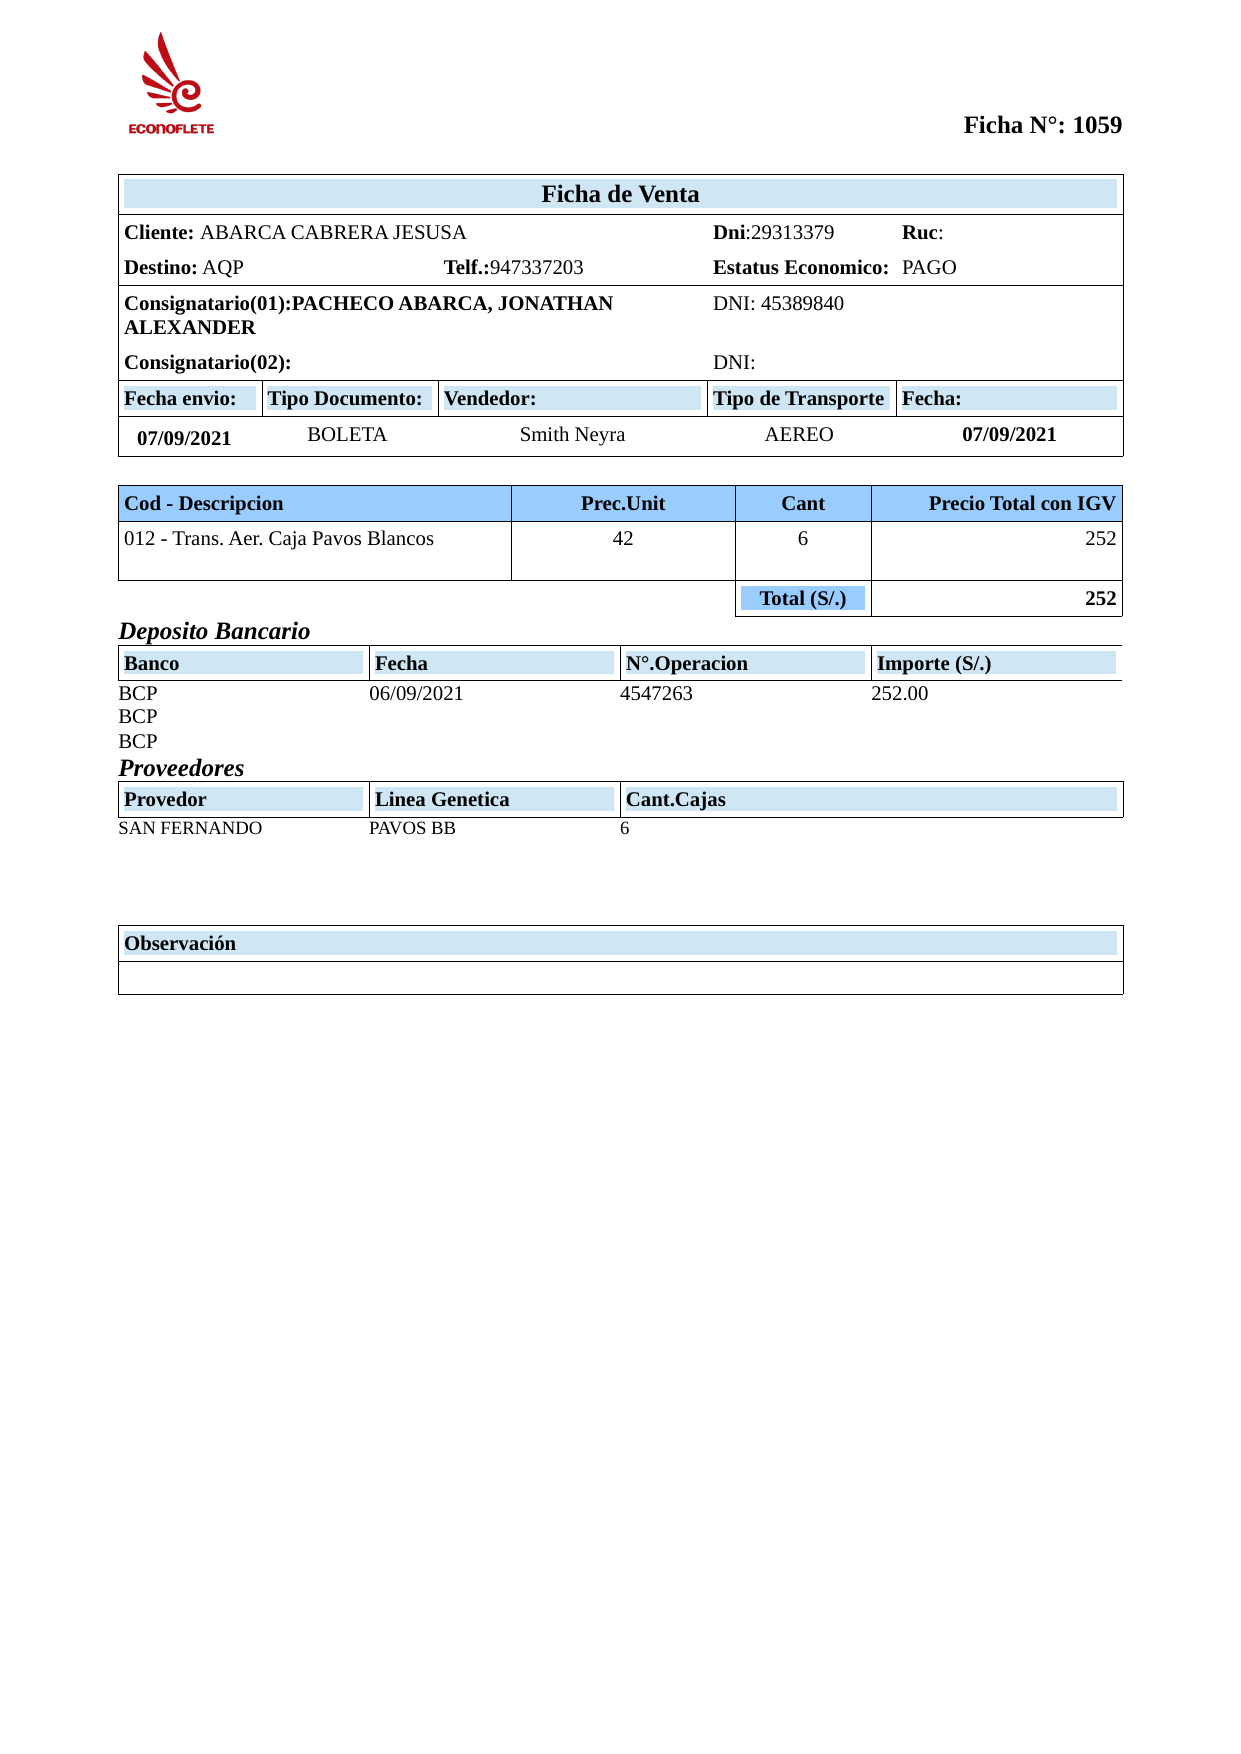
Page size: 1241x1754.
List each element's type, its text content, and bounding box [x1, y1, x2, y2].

table_cell BCP [118, 705, 369, 728]
table_cell 252.00 [871, 681, 1122, 704]
table_cell [620, 729, 871, 753]
table_cell [369, 882, 620, 903]
picture [118, 31, 225, 134]
table_cell Dni:29313379 [707, 215, 896, 249]
table_header Importe (S/.) [872, 646, 1122, 680]
table_cell BCP [118, 681, 369, 704]
table_cell 252 [872, 522, 1122, 580]
table_cell 4547263 [620, 681, 871, 704]
table_cell [119, 962, 1123, 994]
table_cell Destino: AQP [119, 249, 438, 285]
table_cell [118, 581, 511, 616]
table_cell SAN FERNANDO [118, 818, 369, 839]
table_cell Ruc: [896, 215, 1123, 249]
table_cell Total (S/.) [736, 581, 871, 616]
table_cell 42 [512, 522, 735, 580]
table_cell Estatus Economico: [707, 249, 896, 285]
table_header Provedor [119, 782, 369, 817]
table_cell [620, 839, 1123, 860]
table_cell 6 [620, 818, 1123, 839]
table_cell 012 - Trans. Aer. Caja Pavos Blancos [119, 522, 511, 580]
table_header Fecha [370, 646, 620, 680]
table_cell [118, 903, 369, 925]
table_cell PAGO [896, 249, 1123, 285]
table_cell [118, 860, 369, 882]
table_cell Vendedor: [439, 381, 707, 416]
text Proveedores [118, 753, 1122, 781]
table_header Linea Genetica [370, 782, 620, 817]
table_header Cant.Cajas [621, 782, 1123, 817]
table_header Prec.Unit [512, 486, 735, 521]
table_cell Smith Neyra [438, 417, 707, 456]
table_cell [620, 860, 1123, 882]
table_cell 07/09/2021 [896, 417, 1123, 456]
table_cell [369, 705, 620, 728]
table_header Observación [119, 926, 1123, 961]
table_cell 06/09/2021 [369, 681, 620, 704]
table_header Cod - Descripcion [119, 486, 511, 521]
table_cell Tipo de Transporte [708, 381, 896, 416]
table_cell Cliente: ABARCA CABRERA JESUSA [119, 215, 707, 249]
table_cell DNI: 45389840 [707, 286, 1123, 344]
table_cell [871, 705, 1122, 728]
table_header Cant [736, 486, 871, 521]
table_cell 252 [872, 581, 1122, 616]
table_cell 6 [736, 522, 871, 580]
table_cell 07/09/2021 [119, 417, 262, 456]
table_header Ficha de Venta [119, 175, 1123, 214]
table_cell [369, 839, 620, 860]
table_cell Fecha envio: [119, 381, 262, 416]
table_cell Tipo Documento: [263, 381, 438, 416]
table_cell AEREO [707, 417, 896, 456]
table_cell [118, 882, 369, 903]
table_cell BCP [118, 729, 369, 753]
table_cell DNI: [707, 345, 1123, 380]
table_header N°.Operacion [621, 646, 871, 680]
table_cell [369, 860, 620, 882]
table_cell [620, 705, 871, 728]
table_cell Consignatario(01):PACHECO ABARCA, JONATHAN ALEXANDER [119, 286, 707, 344]
table_cell [369, 903, 620, 925]
table_cell Fecha: [897, 381, 1123, 416]
table_header Banco [119, 646, 369, 680]
table_cell [620, 882, 1123, 903]
table_cell [511, 581, 735, 616]
text Deposito Bancario [118, 616, 1122, 645]
table_cell Consignatario(02): [119, 345, 707, 380]
table_cell Telf.:947337203 [438, 249, 707, 285]
table_cell [118, 839, 369, 860]
table_cell BOLETA [262, 417, 438, 456]
table_header Precio Total con IGV [872, 486, 1122, 521]
table_cell [369, 729, 620, 753]
table_cell [871, 729, 1122, 753]
table_cell [620, 903, 1123, 925]
table_cell PAVOS BB [369, 818, 620, 839]
